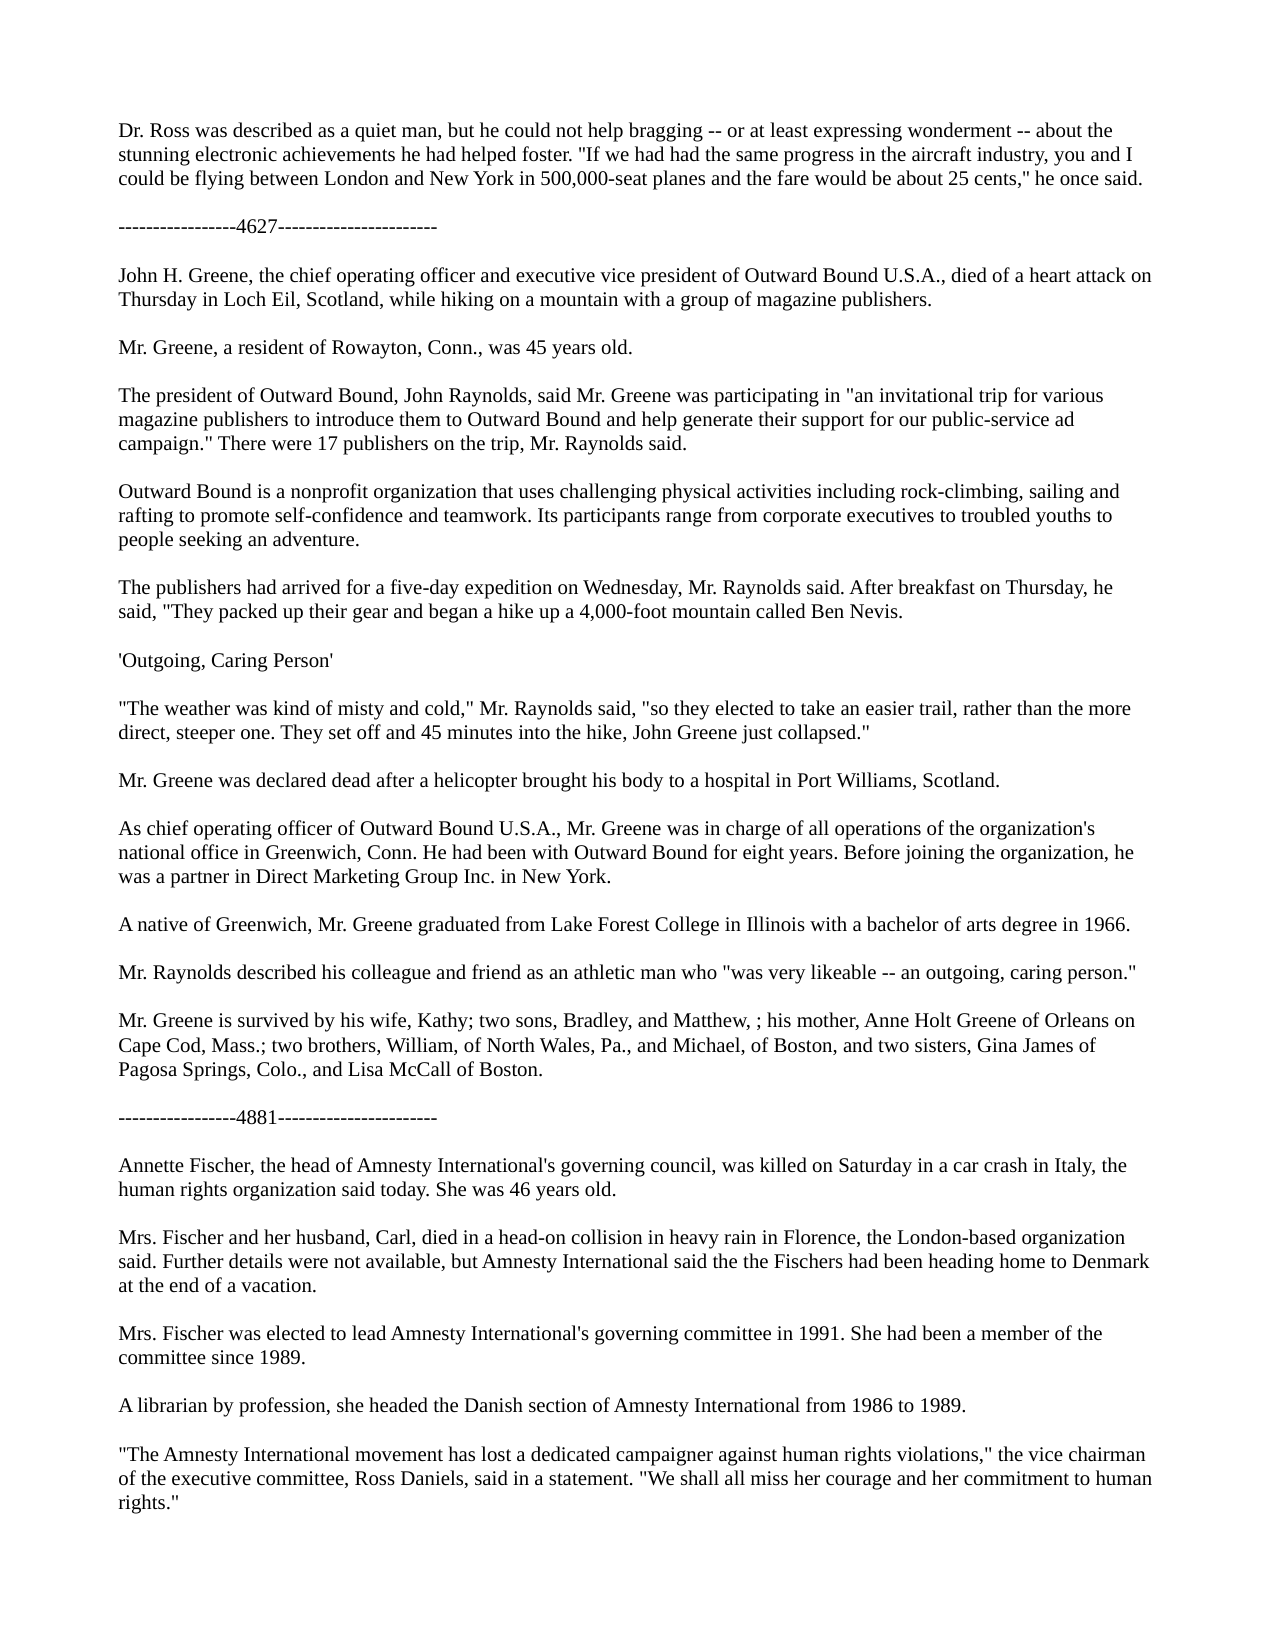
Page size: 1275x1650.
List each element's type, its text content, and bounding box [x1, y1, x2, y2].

text -----------------4881----------------------- [118, 1105, 1157, 1129]
text "The Amnesty International movement has lost a dedicated campaigner against human rights violations," the vice chairman of the executive committee, Ross Daniels, said in a statement. "We shall all miss her courage and her commitment to human rights." [118, 1442, 1157, 1514]
text The publishers had arrived for a five-day expedition on Wednesday, Mr. Raynolds said. After breakfast on Thursday, he said, "They packed up their gear and began a hike up a 4,000-foot mountain called Ben Nevis. [118, 575, 1157, 623]
text A native of Greenwich, Mr. Greene graduated from Lake Forest College in Illinois with a bachelor of arts degree in 1966. [118, 912, 1157, 936]
text The president of Outward Bound, John Raynolds, said Mr. Greene was participating in "an invitational trip for various magazine publishers to introduce them to Outward Bound and help generate their support for our public-service ad campaign." There were 17 publishers on the trip, Mr. Raynolds said. [118, 383, 1157, 455]
text John H. Greene, the chief operating officer and executive vice president of Outward Bound U.S.A., died of a heart attack on Thursday in Loch Eil, Scotland, while hiking on a mountain with a group of magazine publishers. [118, 262, 1157, 311]
text "The weather was kind of misty and cold," Mr. Raynolds said, "so they elected to take an easier trail, rather than the more direct, steeper one. They set off and 45 minutes into the hike, John Greene just collapsed." [118, 696, 1157, 744]
text As chief operating officer of Outward Bound U.S.A., Mr. Greene was in charge of all operations of the organization's national office in Greenwich, Conn. He had been with Outward Bound for eight years. Before joining the organization, he was a partner in Direct Marketing Group Inc. in New York. [118, 816, 1157, 888]
text 'Outgoing, Caring Person' [118, 647, 1157, 672]
text Mrs. Fischer was elected to lead Amnesty International's governing committee in 1991. She had been a member of the committee since 1989. [118, 1321, 1157, 1369]
text A librarian by profession, she headed the Danish section of Amnesty International from 1986 to 1989. [118, 1393, 1157, 1417]
text Mr. Greene is survived by his wife, Kathy; two sons, Bradley, and Matthew, ; his mother, Anne Holt Greene of Orleans on Cape Cod, Mass.; two brothers, William, of North Wales, Pa., and Michael, of Boston, and two sisters, Gina James of Pagosa Springs, Colo., and Lisa McCall of Boston. [118, 1008, 1157, 1081]
text Mr. Greene was declared dead after a helicopter brought his body to a hospital in Port Williams, Scotland. [118, 768, 1157, 792]
text -----------------4627----------------------- [118, 214, 1157, 238]
text Mrs. Fischer and her husband, Carl, died in a head-on collision in heavy rain in Florence, the London-based organization said. Further details were not available, but Amnesty International said the the Fischers had been heading home to Denmark at the end of a vacation. [118, 1225, 1157, 1297]
text Mr. Greene, a resident of Rowayton, Conn., was 45 years old. [118, 335, 1157, 359]
text Mr. Raynolds described his colleague and friend as an athletic man who "was very likeable -- an outgoing, caring person." [118, 960, 1157, 984]
text Outward Bound is a nonprofit organization that uses challenging physical activities including rock-climbing, sailing and rafting to promote self-confidence and teamwork. Its participants range from corporate executives to troubled youths to people seeking an adventure. [118, 479, 1157, 551]
text Annette Fischer, the head of Amnesty International's governing council, was killed on Saturday in a car crash in Italy, the human rights organization said today. She was 46 years old. [118, 1153, 1157, 1201]
text Dr. Ross was described as a quiet man, but he could not help bragging -- or at least expressing wonderment -- about the stunning electronic achievements he had helped foster. ''If we had had the same progress in the aircraft industry, you and I could be flying between London and New York in 500,000-seat planes and the fare would be about 25 cents,'' he once said. [118, 118, 1157, 190]
